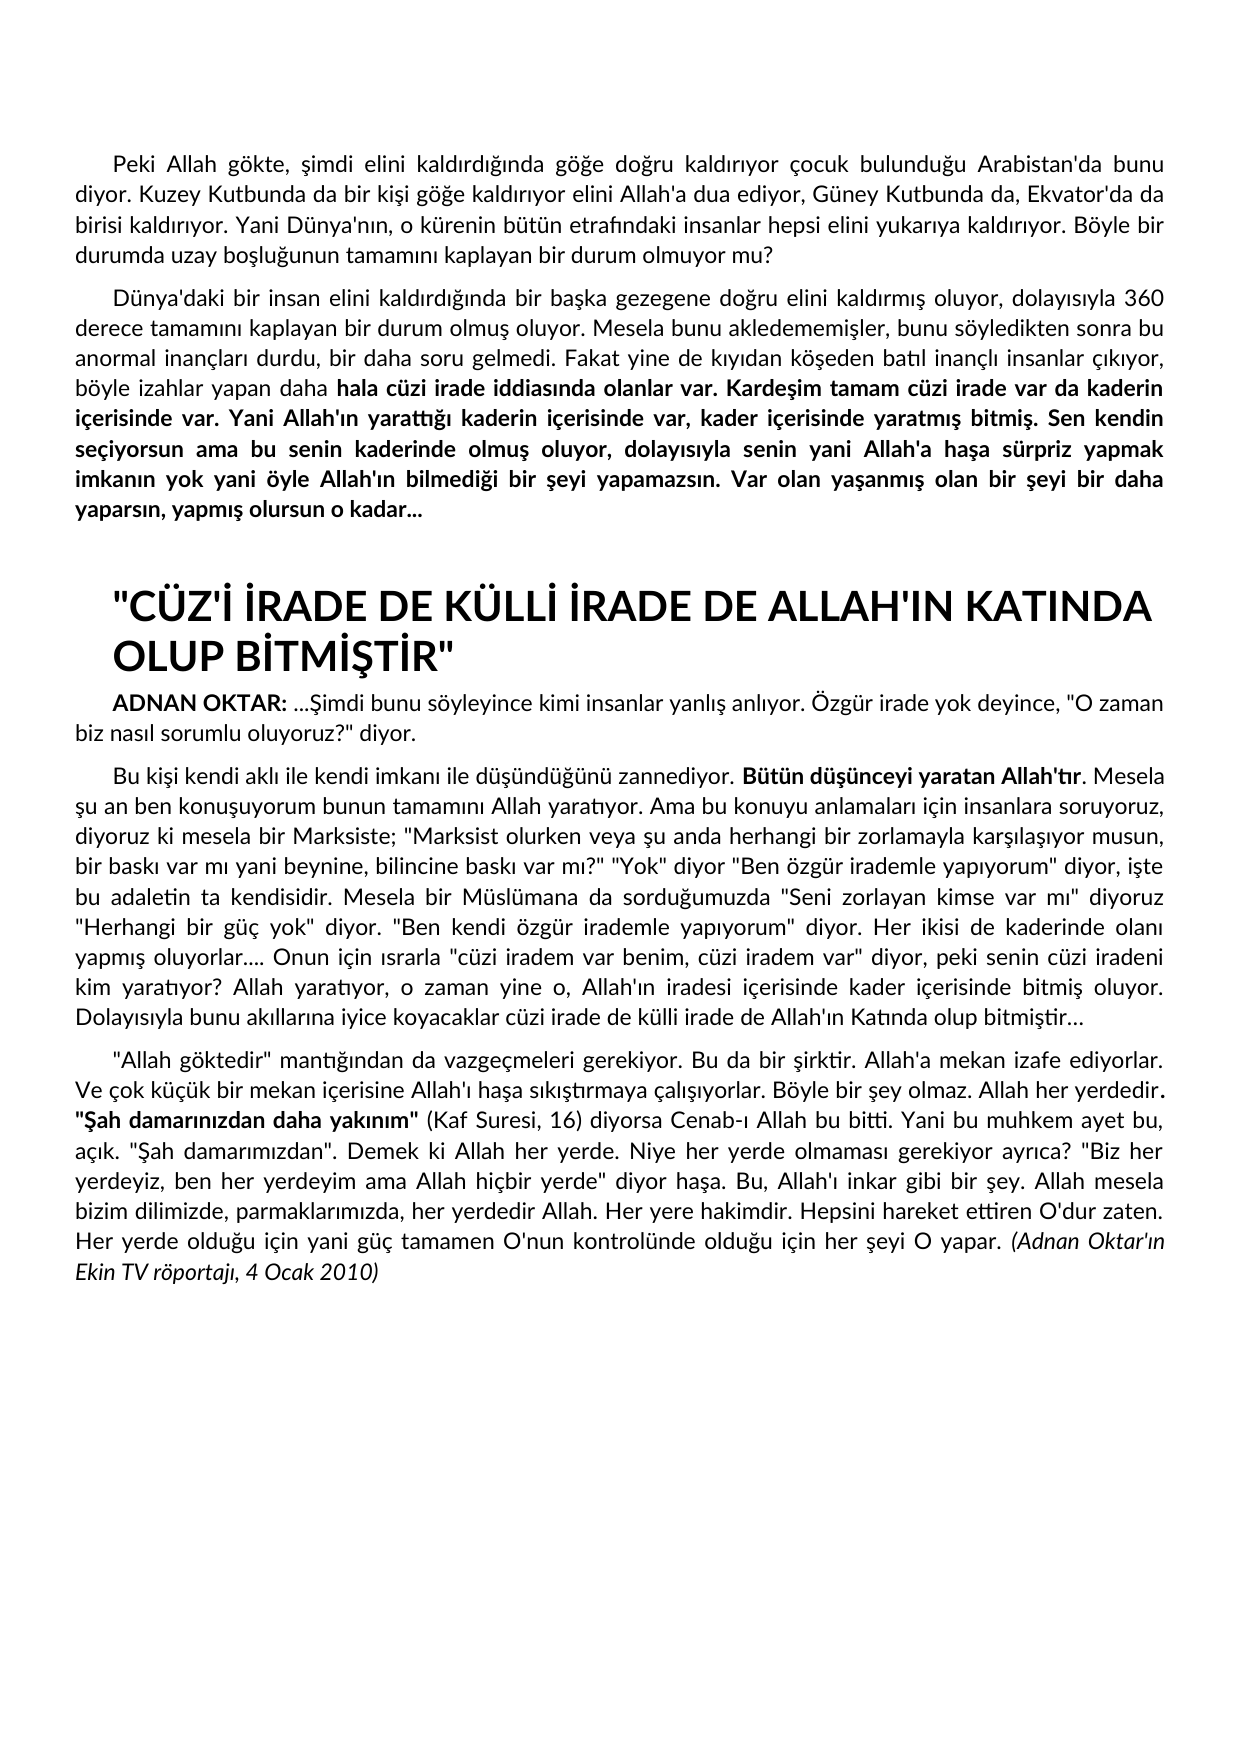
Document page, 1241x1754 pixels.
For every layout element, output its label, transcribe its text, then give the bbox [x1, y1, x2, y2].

text Dünya'daki bir insan elini kaldırdığında bir başka gezegene doğru elini kaldırmış oluyor, dolayısıyla 360 derece tamamını kaplayan bir durum olmuş oluyor. Mesela bunu akledememişler, bunu söyledikten sonra bu anormal inançları durdu, bir daha soru gelmedi. Fakat yine de kıyıdan köşeden batıl inançlı insanlar çıkıyor, böyle izahlar yapan daha hala cüzi irade iddiasında olanlar var. Kardeşim tamam cüzi irade var da kaderin içerisinde var. Yani Allah'ın yarattığı kaderin içerisinde var, kader içerisinde yaratmış bitmiş. Sen kendin seçiyorsun ama bu senin kaderinde olmuş oluyor, dolayısıyla senin yani Allah'a haşa sürpriz yapmak imkanın yok yani öyle Allah'ın bilmediği bir şeyi yapamazsın. Var olan yaşanmış olan bir şeyi bir daha yaparsın, yapmış olursun o kadar... [75, 283, 1165, 522]
text Peki Allah gökte, şimdi elini kaldırdığında göğe doğru kaldırıyor çocuk bulunduğu Arabistan'da bunu diyor. Kuzey Kutbunda da bir kişi göğe kaldırıyor elini Allah'a dua ediyor, Güney Kutbunda da, Ekvator'da da birisi kaldırıyor. Yani Dünya'nın, o kürenin bütün etrafındaki insanlar hepsi elini yukarıya kaldırıyor. Böyle bir durumda uzay boşluğunun tamamını kaplayan bir durum olmuyor mu? [75, 150, 1165, 268]
subtitle "CÜZ'İ İRADE DE KÜLLİ İRADE DE ALLAH'IN KATINDA OLUP BİTMİŞTİR" [112, 580, 1165, 680]
text "Allah göktedir" mantığından da vazgeçmeleri gerekiyor. Bu da bir şirktir. Allah'a mekan izafe ediyorlar. Ve çok küçük bir mekan içerisine Allah'ı haşa sıkıştırmaya çalışıyorlar. Böyle bir şey olmaz. Allah her yerdedir. "Şah damarınızdan daha yakınım" (Kaf Suresi, 16) diyorsa Cenab-ı Allah bu bitti. Yani bu muhkem ayet bu, açık. "Şah damarımızdan". Demek ki Allah her yerde. Niye her yerde olmaması gerekiyor ayrıca? "Biz her yerdeyiz, ben her yerdeyim ama Allah hiçbir yerde" diyor haşa. Bu, Allah'ı inkar gibi bir şey. Allah mesela bizim dilimizde, parmaklarımızda, her yerdedir Allah. Her yere hakimdir. Hepsini hareket ettiren O'dur zaten. Her yerde olduğu için yani güç tamamen O'nun kontrolünde olduğu için her şeyi O yapar. (Adnan Oktar'ın Ekin TV röportajı, 4 Ocak 2010) [75, 1046, 1165, 1285]
text ADNAN OKTAR: ...Şimdi bunu söyleyince kimi insanlar yanlış anlıyor. Özgür irade yok deyince, "O zaman biz nasıl sorumlu oluyoruz?" diyor. [75, 688, 1165, 746]
text Bu kişi kendi aklı ile kendi imkanı ile düşündüğünü zannediyor. Bütün düşünceyi yaratan Allah'tır. Mesela şu an ben konuşuyorum bunun tamamını Allah yaratıyor. Ama bu konuyu anlamaları için insanlara soruyoruz, diyoruz ki mesela bir Marksiste; "Marksist olurken veya şu anda herhangi bir zorlamayla karşılaşıyor musun, bir baskı var mı yani beynine, bilincine baskı var mı?" "Yok" diyor "Ben özgür irademle yapıyorum" diyor, işte bu adaletin ta kendisidir. Mesela bir Müslümana da sorduğumuzda "Seni zorlayan kimse var mı" diyoruz "Herhangi bir güç yok" diyor. "Ben kendi özgür irademle yapıyorum" diyor. Her ikisi de kaderinde olanı yapmış oluyorlar.... Onun için ısrarla "cüzi iradem var benim, cüzi iradem var" diyor, peki senin cüzi iradeni kim yaratıyor? Allah yaratıyor, o zaman yine o, Allah'ın iradesi içerisinde kader içerisinde bitmiş oluyor. Dolayısıyla bunu akıllarına iyice koyacaklar cüzi irade de külli irade de Allah'ın Katında olup bitmiştir… [75, 761, 1165, 1031]
